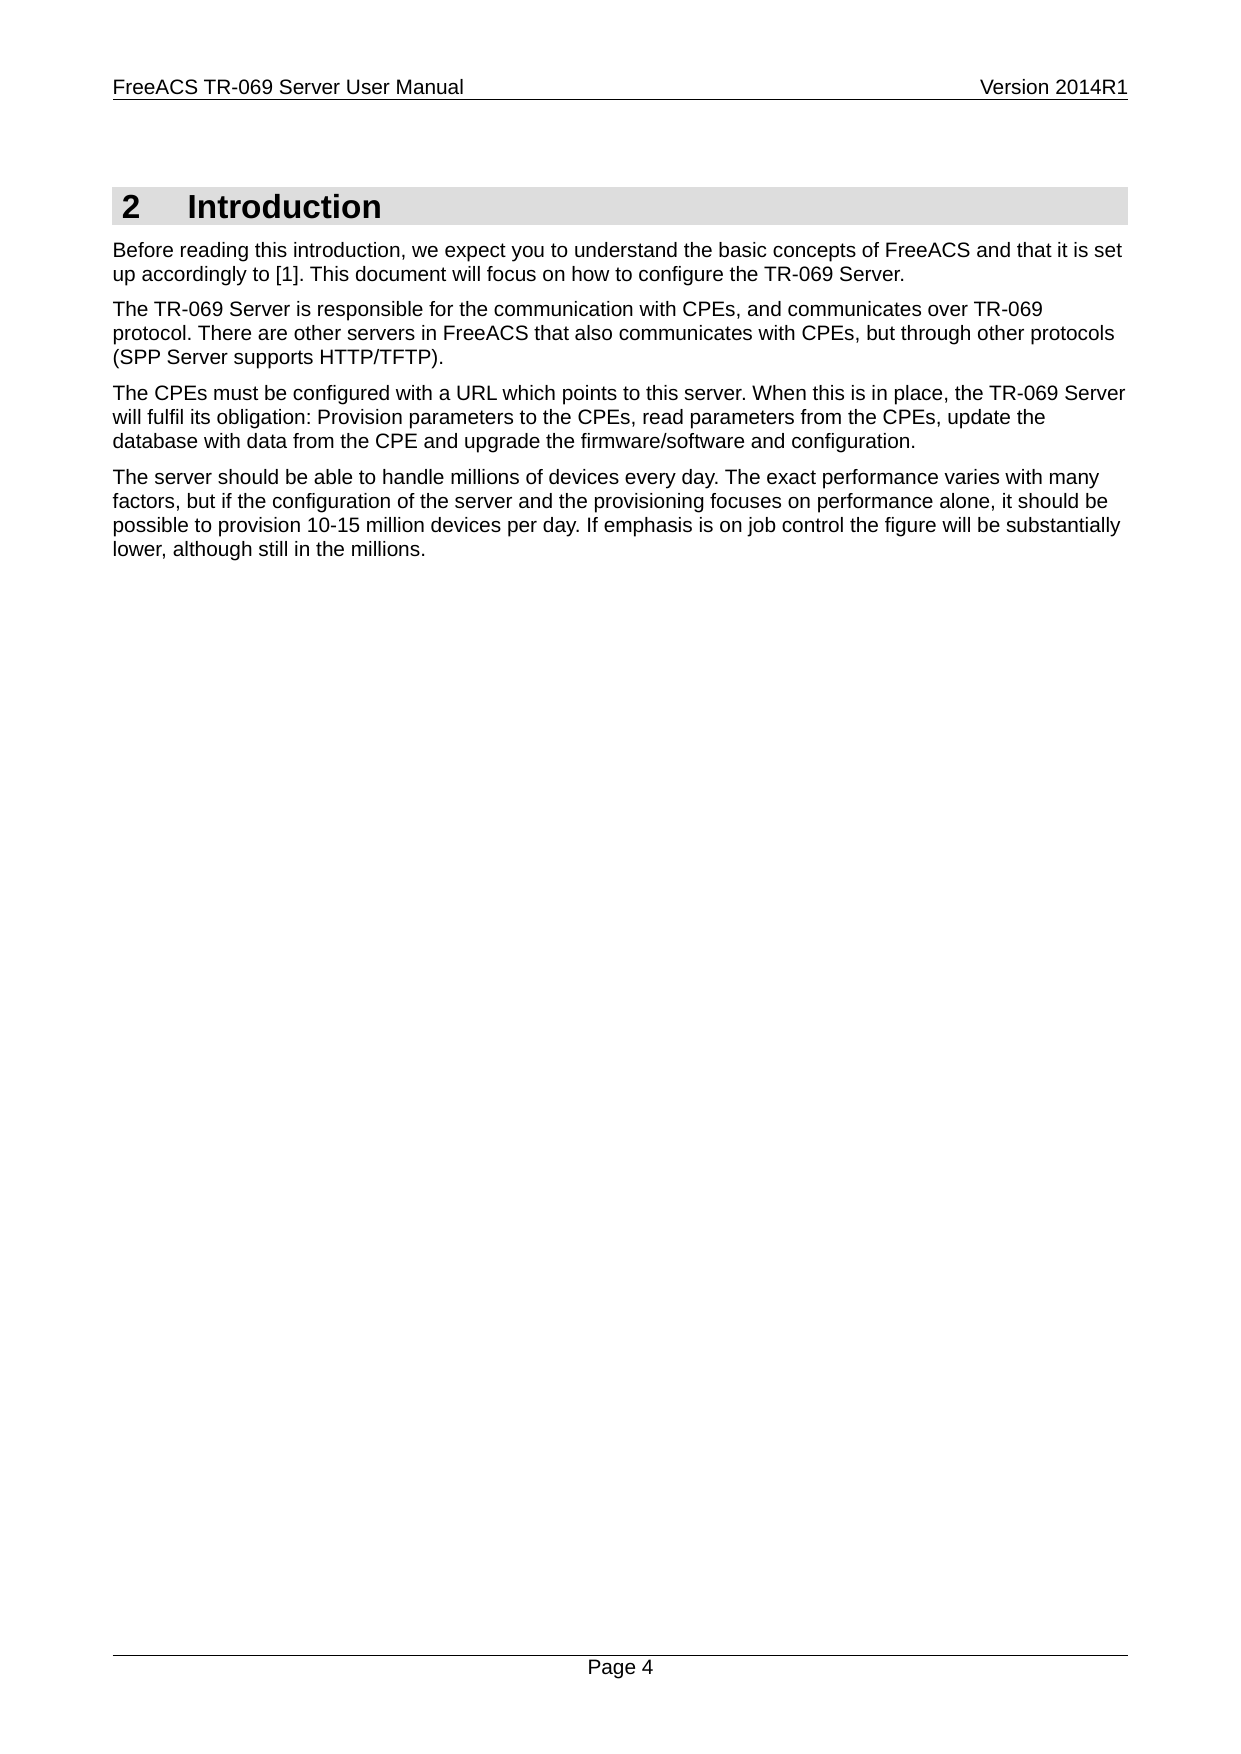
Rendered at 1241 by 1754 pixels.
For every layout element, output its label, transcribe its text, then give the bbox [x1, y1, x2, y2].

text The CPEs must be configured with a URL which points to this server. When this is in place, the TR-069 Server will fulfil its obligation: Provision parameters to the CPEs, read parameters from the CPEs, update the database with data from the CPE and upgrade the firmware/software and configuration. [112, 381, 1128, 453]
text Before reading this introduction, we expect you to understand the basic concepts of FreeACS and that it is set up accordingly to [1]. This document will focus on how to configure the TR-069 Server. [112, 237, 1128, 285]
subtitle Introduction [112, 187, 1128, 225]
text The server should be able to handle millions of devices every day. The exact performance varies with many factors, but if the configuration of the server and the provisioning focuses on performance alone, it should be possible to provision 10-15 million devices per day. If emphasis is on job control the figure will be substantially lower, although still in the millions. [112, 465, 1128, 561]
text The TR-069 Server is responsible for the communication with CPEs, and communicates over TR-069 protocol. There are other servers in FreeACS that also communicates with CPEs, but through other protocols (SPP Server supports HTTP/TFTP). [112, 297, 1128, 369]
